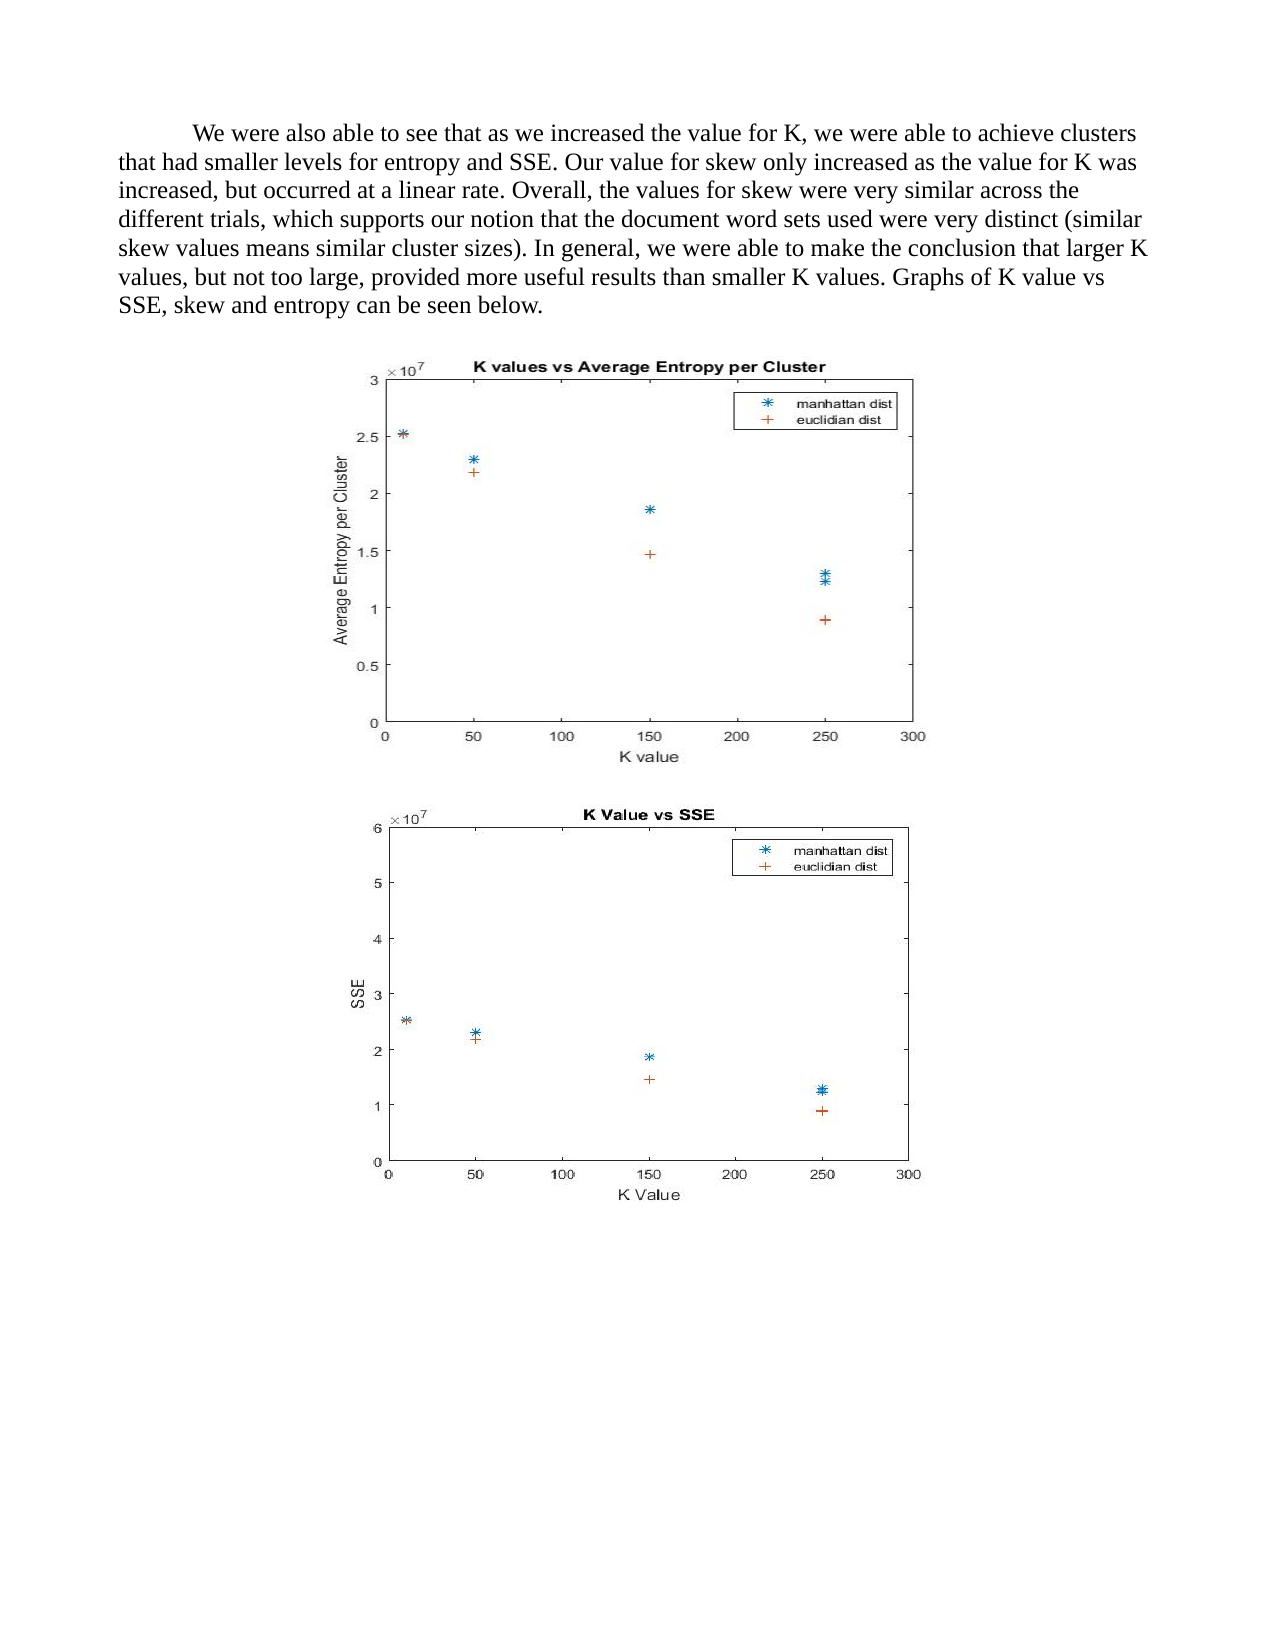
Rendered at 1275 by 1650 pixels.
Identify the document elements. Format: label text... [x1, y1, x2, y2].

picture [297, 348, 978, 768]
picture [302, 796, 973, 1205]
text We were also able to see that as we increased the value for K, we were able to achieve clusters that had smaller levels for entropy and SSE. Our value for skew only increased as the value for K was increased, but occurred at a linear rate. Overall, the values for skew were very similar across the different trials, which supports our notion that the document word sets used were very distinct (similar skew values means similar cluster sizes). In general, we were able to make the conclusion that larger K values, but not too large, provided more useful results than smaller K values. Graphs of K value vs SSE, skew and entropy can be seen below. [118, 118, 1157, 319]
